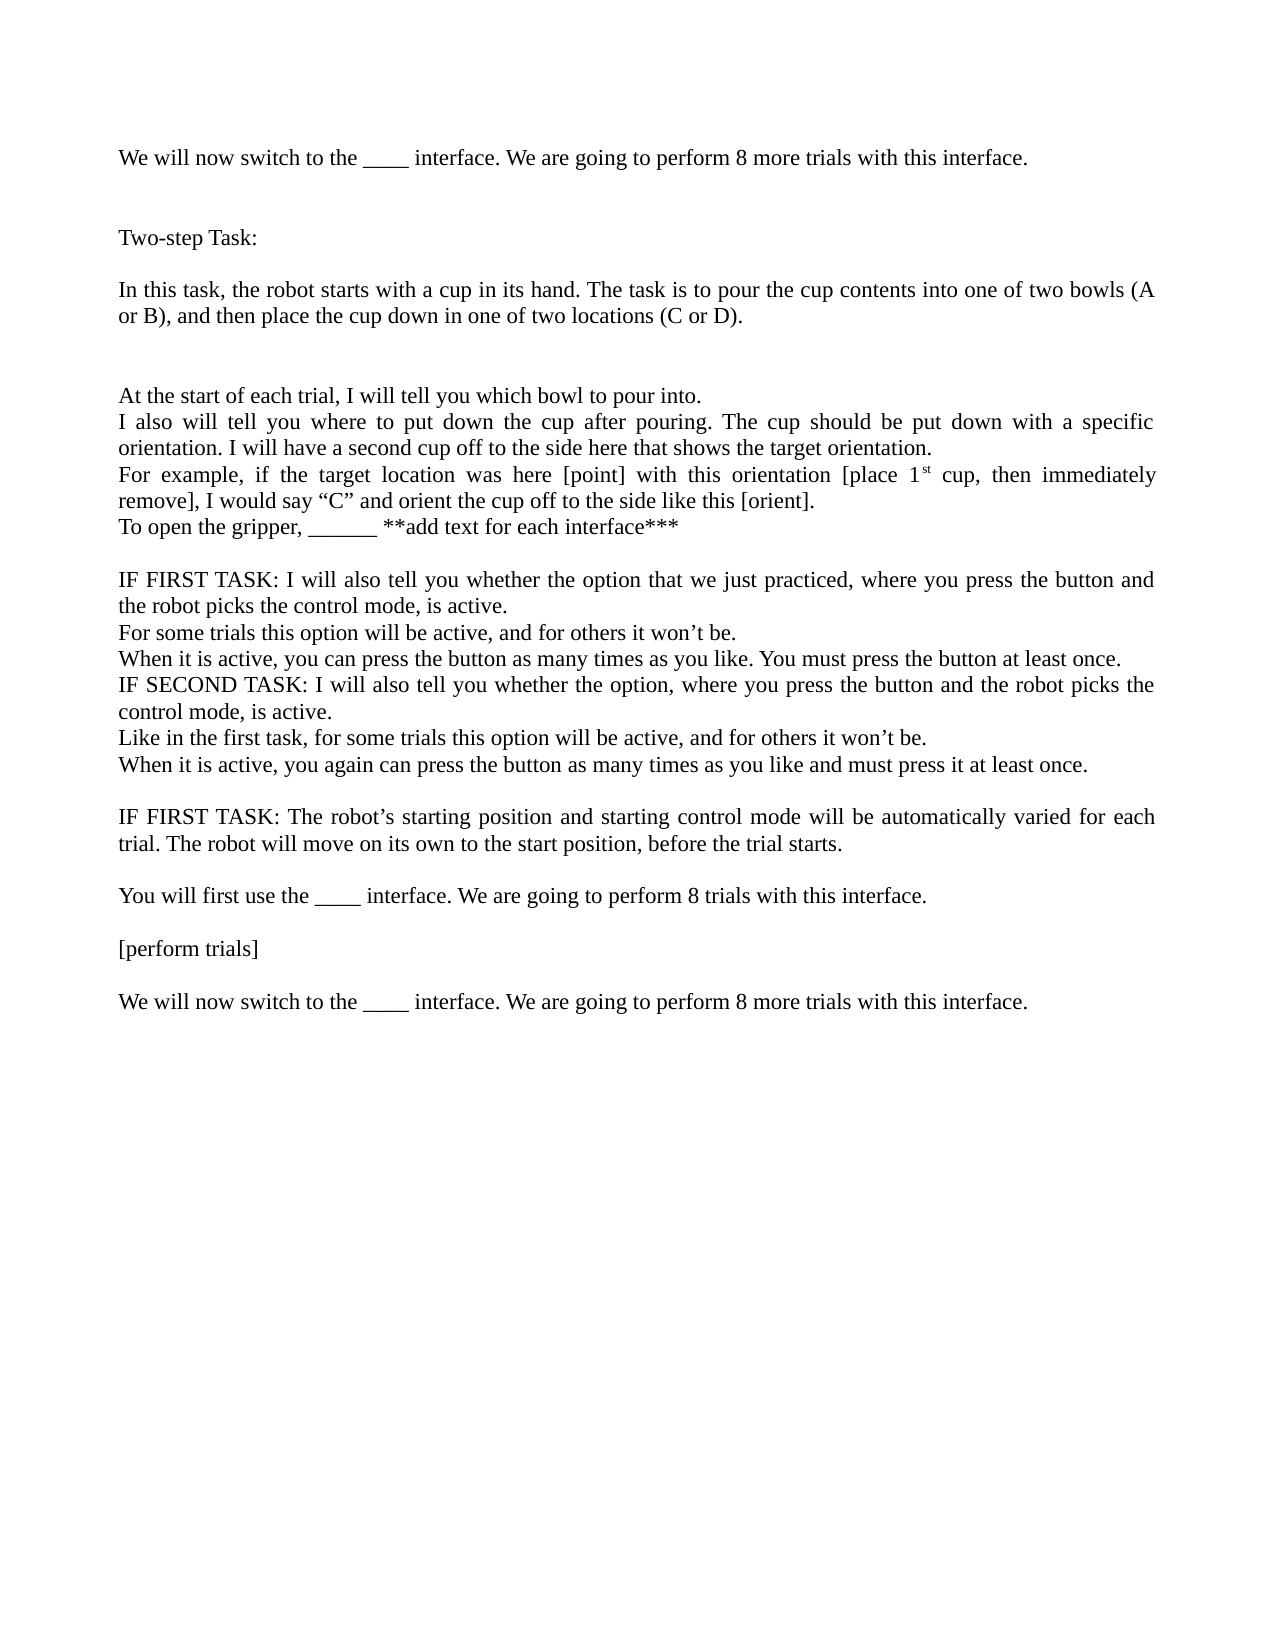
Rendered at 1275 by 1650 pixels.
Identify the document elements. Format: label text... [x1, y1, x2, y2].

text Two-step Task: [118, 223, 1157, 250]
text For example, if the target location was here [point] with this orientation [place 1st cup, then immediately remove], I would say “C” and orient the cup off to the side like this [orient]. [118, 461, 1157, 513]
text When it is active, you again can press the button as many times as you like and must press it at least once. [118, 751, 1157, 777]
text [perform trials] [118, 935, 1157, 961]
text IF SECOND TASK: I will also tell you whether the option, where you press the button and the robot picks the control mode, is active. [118, 672, 1157, 724]
text We will now switch to the ____ interface. We are going to perform 8 more trials with this interface. [118, 988, 1157, 1014]
text In this task, the robot starts with a cup in its hand. The task is to pour the cup contents into one of two bowls (A or B), and then place the cup down in one of two locations (C or D). [118, 276, 1157, 329]
text For some trials this option will be active, and for others it won’t be. [118, 619, 1157, 645]
text You will first use the ____ interface. We are going to perform 8 trials with this interface. [118, 882, 1157, 909]
text IF FIRST TASK: The robot’s starting position and starting control mode will be automatically varied for each trial. The robot will move on its own to the start position, before the trial starts. [118, 803, 1157, 856]
text We will now switch to the ____ interface. We are going to perform 8 more trials with this interface. [118, 144, 1157, 171]
text When it is active, you can press the button as many times as you like. You must press the button at least once. [118, 645, 1157, 672]
text IF FIRST TASK: I will also tell you whether the option that we just practiced, where you press the button and the robot picks the control mode, is active. [118, 566, 1157, 619]
text To open the gripper, ______ **add text for each interface*** [118, 513, 1157, 540]
text Like in the first task, for some trials this option will be active, and for others it won’t be. [118, 724, 1157, 751]
text I also will tell you where to put down the cup after pouring. The cup should be put down with a specific orientation. I will have a second cup off to the side here that shows the target orientation. [118, 408, 1157, 461]
text At the start of each trial, I will tell you which bowl to pour into. [118, 382, 1157, 408]
